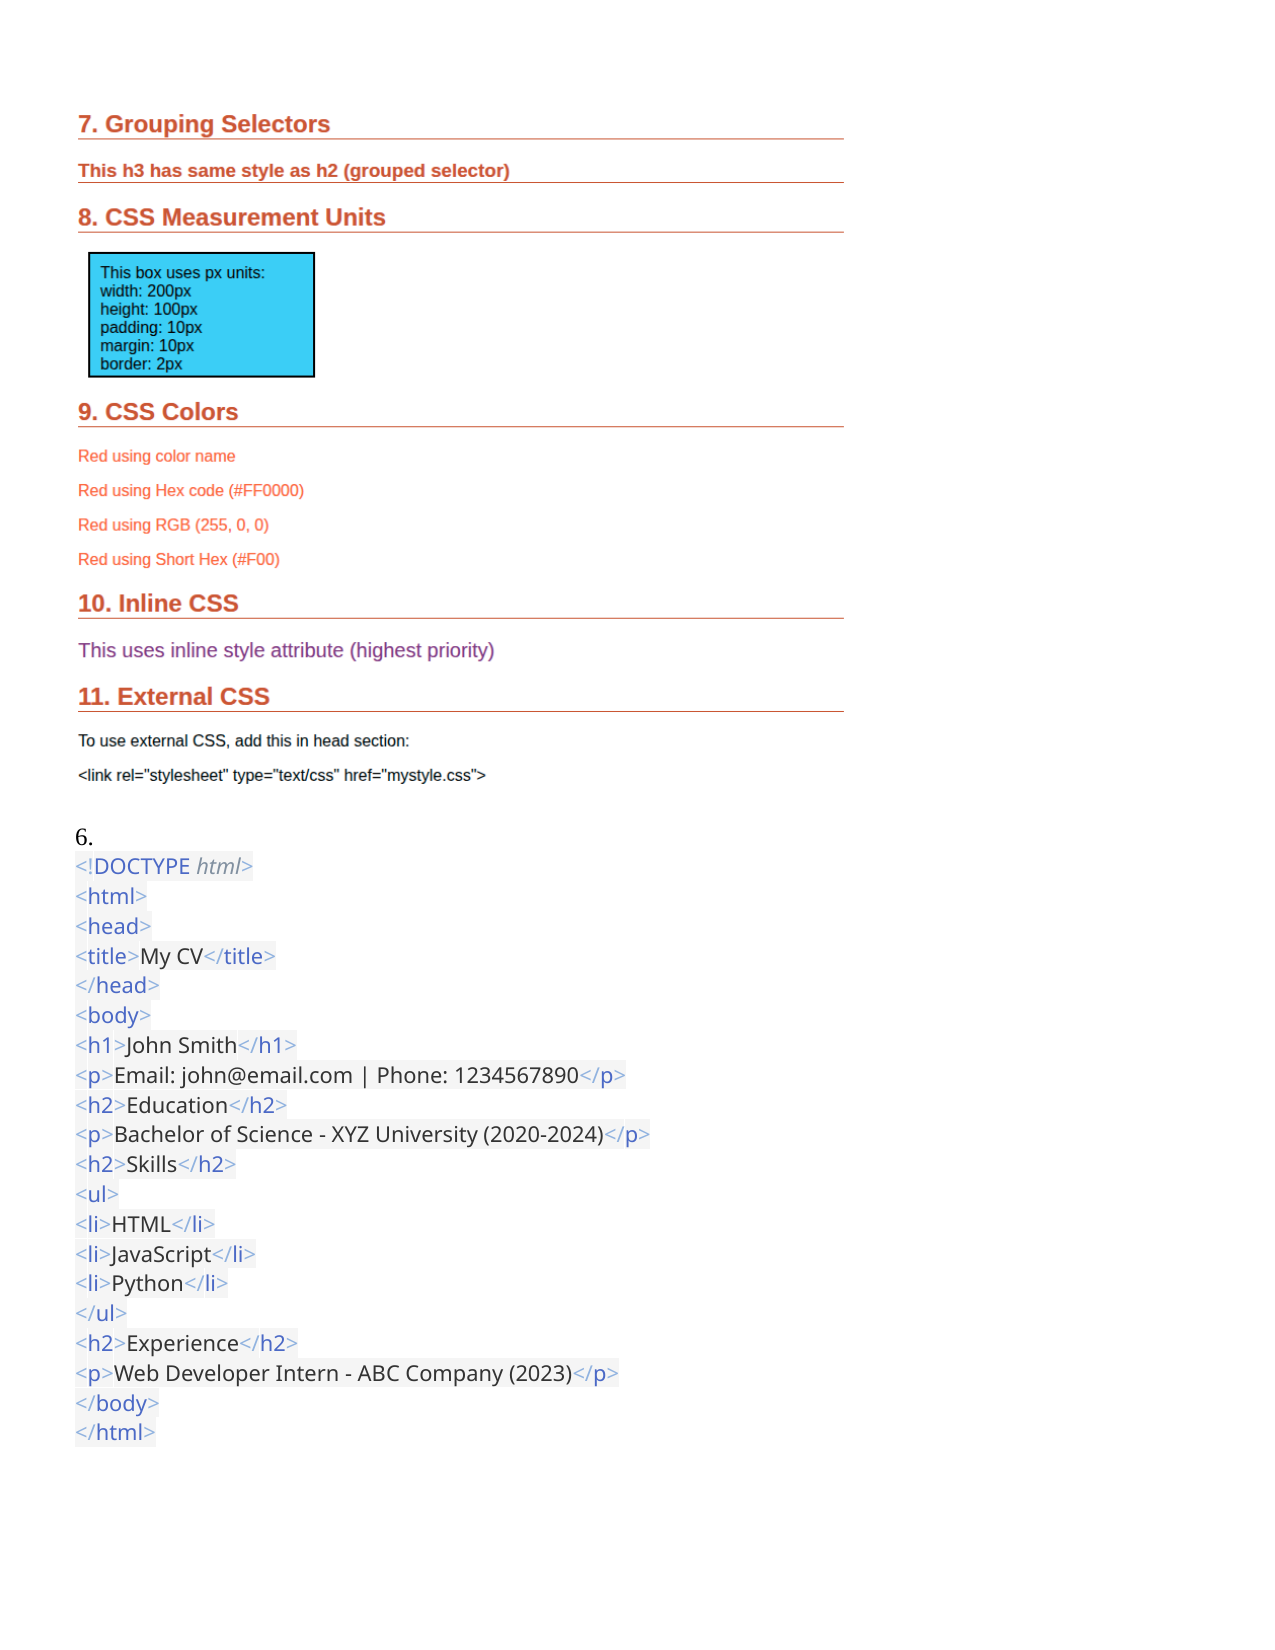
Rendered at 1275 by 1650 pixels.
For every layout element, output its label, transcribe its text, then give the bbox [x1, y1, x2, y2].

text <h2>Experience</h2> [75, 1328, 1200, 1358]
text <title>My CV</title> [75, 941, 1200, 970]
picture [74, 107, 851, 787]
text <h1>John Smith</h1> [75, 1030, 1200, 1060]
text <p>Email: john@email.com | Phone: 1234567890</p> [75, 1060, 1200, 1089]
text <html> [75, 881, 1200, 911]
text <!DOCTYPE html> [75, 851, 1200, 881]
text </ul> [75, 1298, 1200, 1328]
text 6. [75, 822, 1200, 851]
text <p>Bachelor of Science - XYZ University (2020-2024)</p> [75, 1119, 1200, 1149]
text <h2>Education</h2> [75, 1089, 1200, 1119]
text </html> [75, 1417, 1200, 1447]
text <p>Web Developer Intern - ABC Company (2023)</p> [75, 1358, 1200, 1387]
text <li>HTML</li> [75, 1209, 1200, 1238]
text </body> [75, 1387, 1200, 1417]
text <li>JavaScript</li> [75, 1238, 1200, 1268]
text </head> [75, 970, 1200, 1000]
text <li>Python</li> [75, 1268, 1200, 1298]
text <ul> [75, 1179, 1200, 1209]
text <h2>Skills</h2> [75, 1149, 1200, 1179]
text <head> [75, 911, 1200, 941]
text <body> [75, 1000, 1200, 1030]
